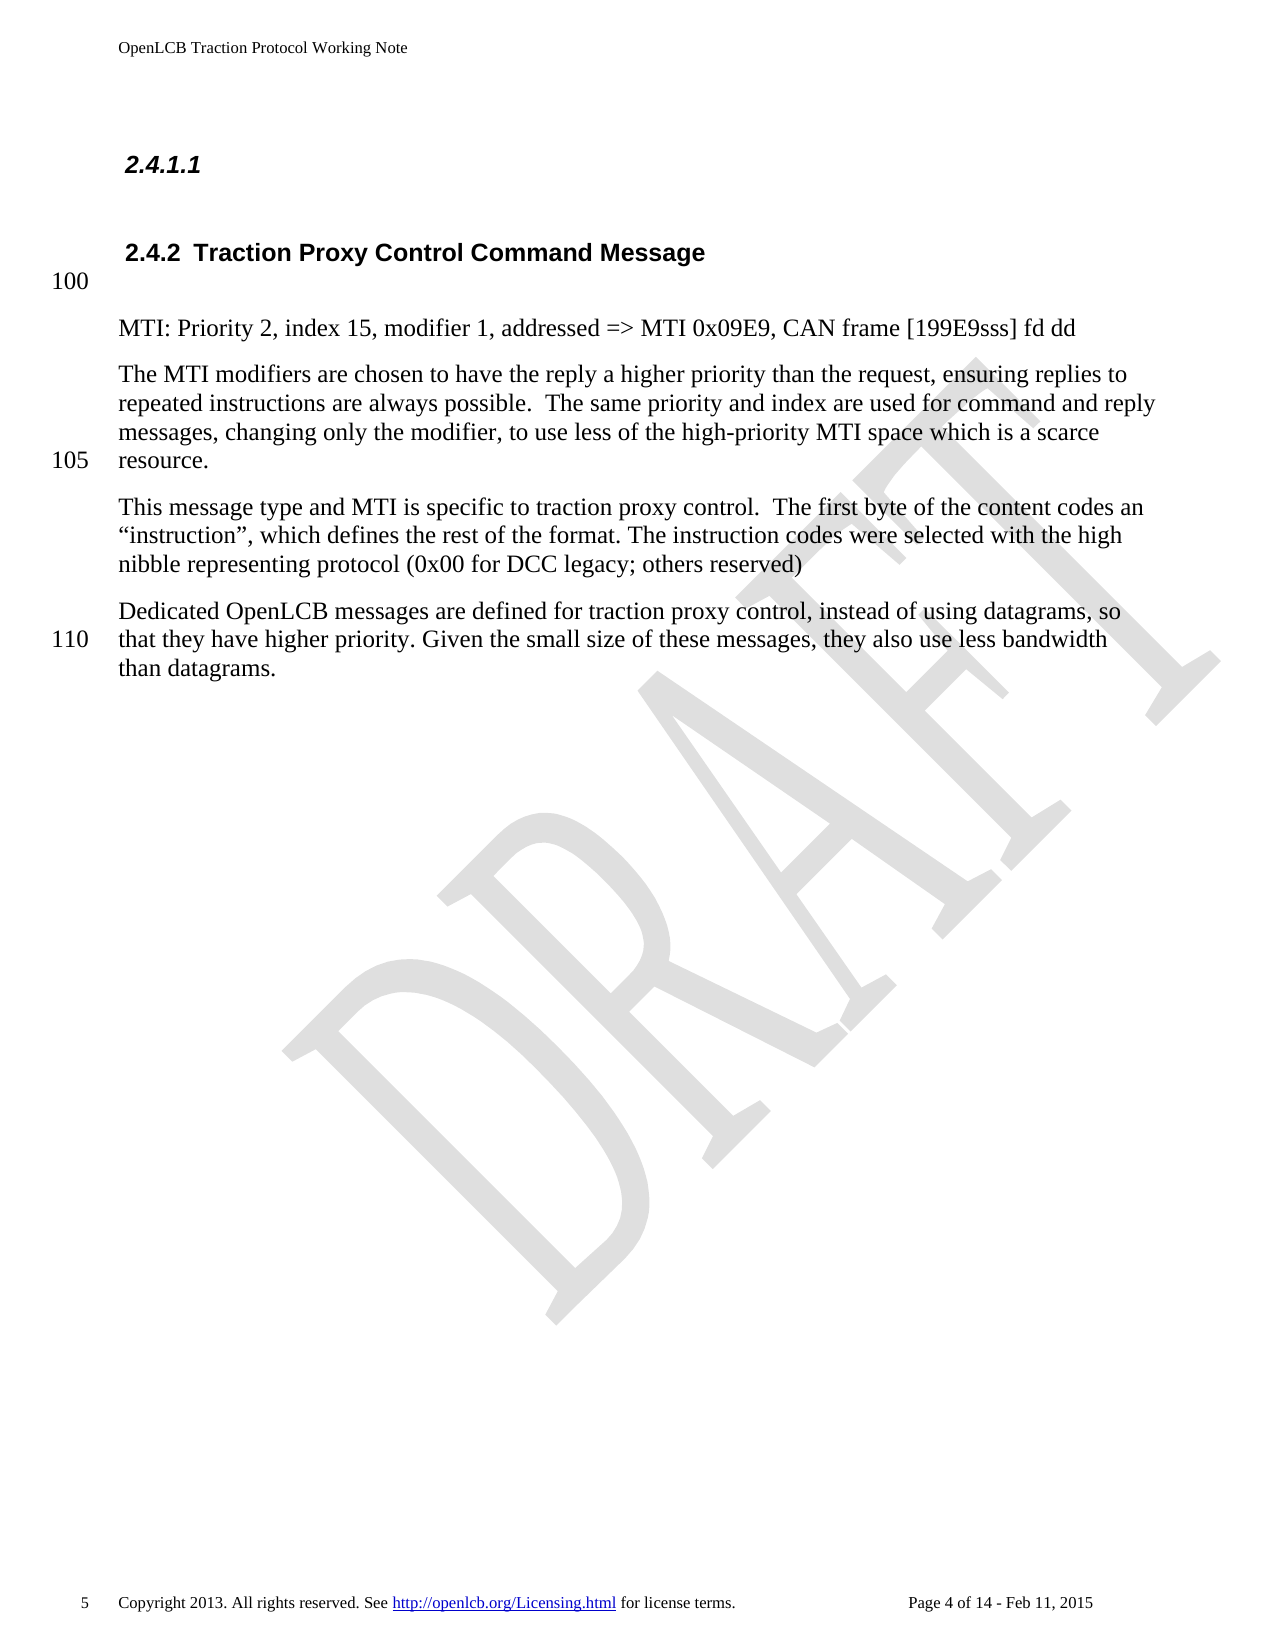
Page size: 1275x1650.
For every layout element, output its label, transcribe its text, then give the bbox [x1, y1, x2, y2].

text The MTI modifiers are chosen to have the reply a higher priority than the request, ensuring replies to repeated instructions are always possible. The same priority and index are used for command and reply messages, changing only the modifier, to use less of the high-priority MTI space which is a scarce resource. [943, 359, 1157, 474]
text Dedicated OpenLCB messages are defined for traction proxy control, instead of using datagrams, so that they have higher priority. Given the small size of these messages, they also use less bandwidth than datagrams. [812, 596, 1155, 682]
text The MTI modifiers are chosen to have the reply a higher priority than the request, ensuring replies to repeated instructions are always possible. The same priority and index are used for command and reply messages, changing only the modifier, to use less of the high-priority MTI space which is a scarce resource. [118, 359, 972, 474]
text This message type and MTI is specific to traction proxy control. The first byte of the content codes an “instruction”, which defines the rest of the format. The instruction codes were selected with the high nibble representing protocol (0x00 for DCC legacy; others reserved) [793, 492, 1051, 578]
subtitle Traction Proxy Control Command Message [118, 237, 1157, 266]
text This message type and MTI is specific to traction proxy control. The first byte of the content codes an “instruction”, which defines the rest of the format. The instruction codes were selected with the high nibble representing protocol (0x00 for DCC legacy; others reserved) [1009, 492, 1157, 578]
text This message type and MTI is specific to traction proxy control. The first byte of the content codes an “instruction”, which defines the rest of the format. The instruction codes were selected with the high nibble representing protocol (0x00 for DCC legacy; others reserved) [118, 492, 839, 578]
text Dedicated OpenLCB messages are defined for traction proxy control, instead of using datagrams, so that they have higher priority. Given the small size of these messages, they also use less bandwidth than datagrams. [118, 596, 854, 682]
text MTI: Priority 2, index 15, modifier 1, addressed => MTI 0x09E9, CAN frame [199E9sss] fd dd [118, 313, 1157, 341]
